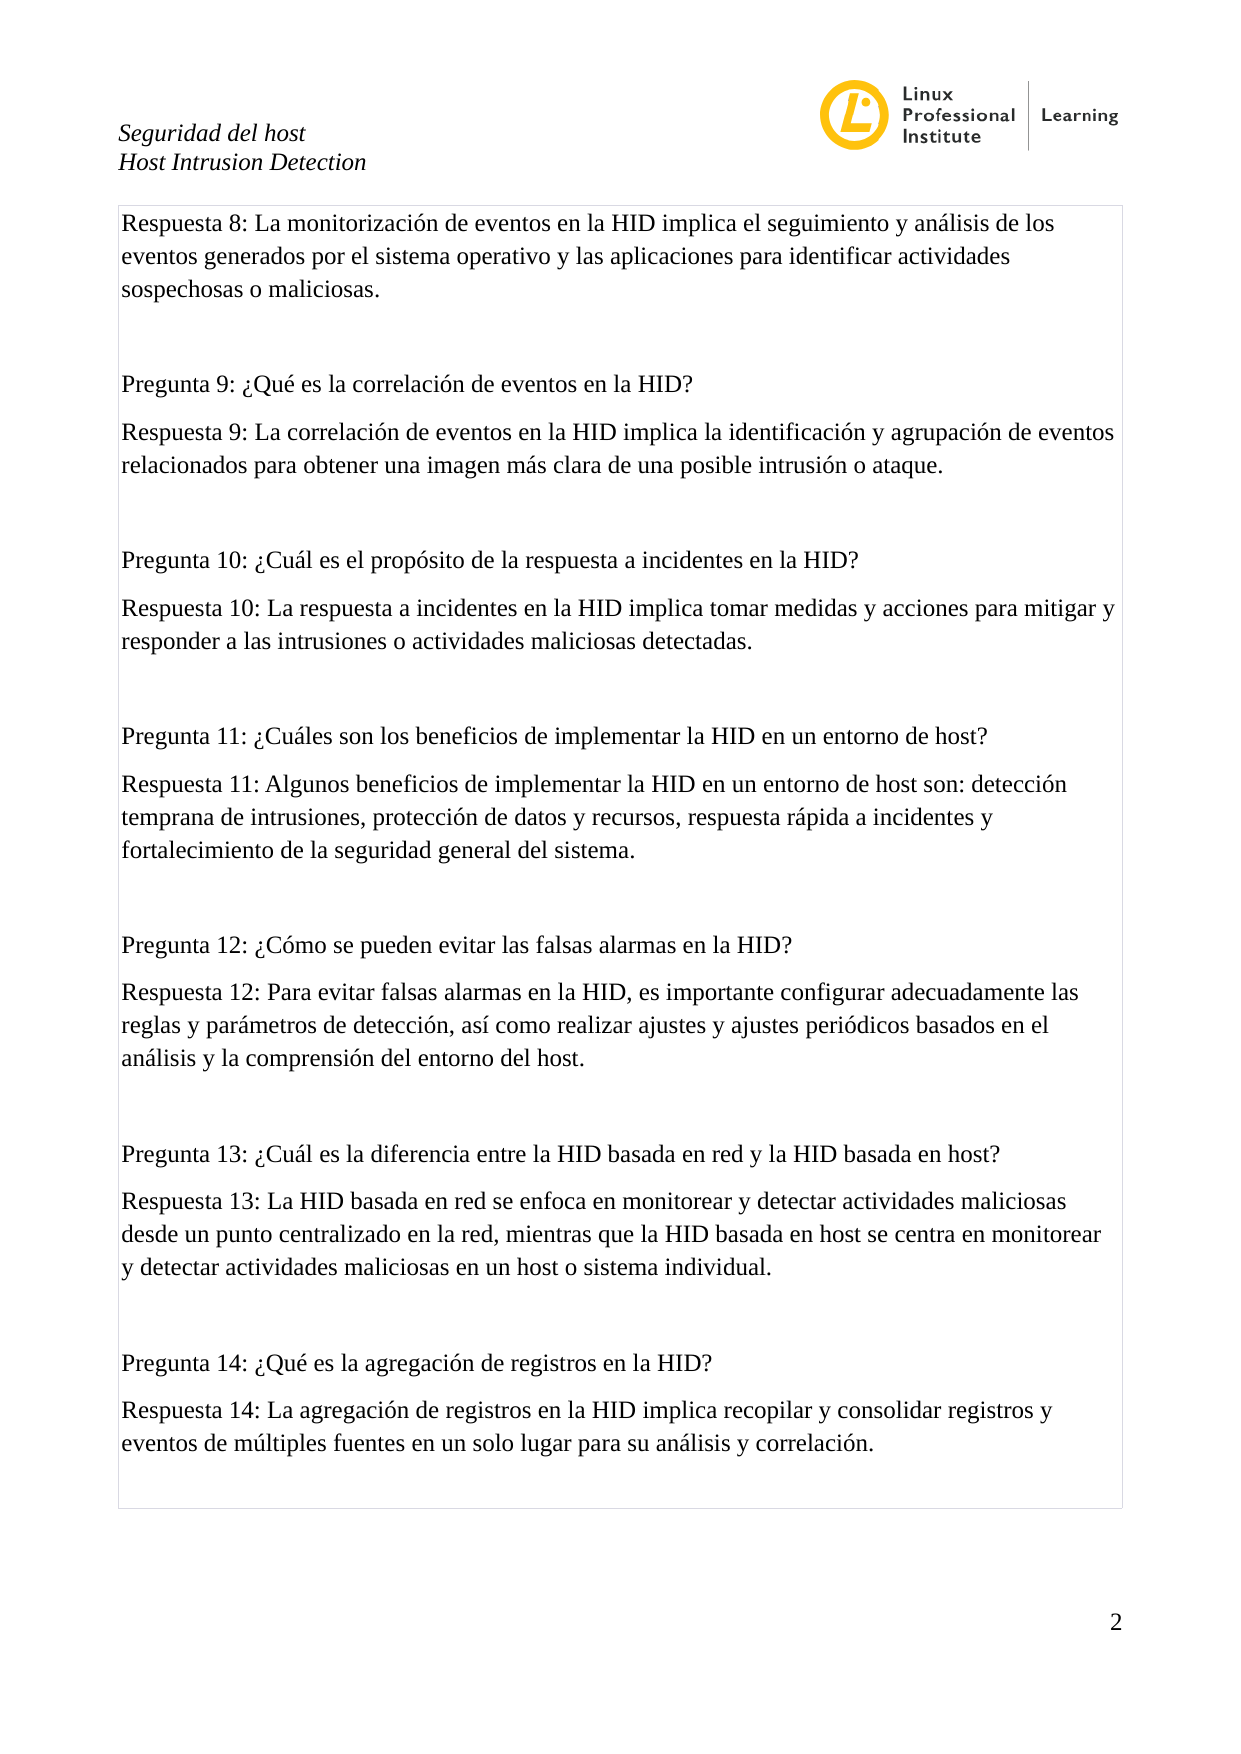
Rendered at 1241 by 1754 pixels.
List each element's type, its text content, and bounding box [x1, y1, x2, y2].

text Respuesta 10: La respuesta a incidentes en la HID implica tomar medidas y acciones para mitigar y responder a las intrusiones o actividades maliciosas detectadas. [119, 590, 1122, 654]
text Pregunta 12: ¿Cómo se pueden evitar las falsas alarmas en la HID? [119, 927, 1122, 959]
text Pregunta 13: ¿Cuál es la diferencia entre la HID basada en red y la HID basada en host? [119, 1136, 1122, 1167]
text Pregunta 10: ¿Cuál es el propósito de la respuesta a incidentes en la HID? [119, 542, 1122, 574]
text Respuesta 12: Para evitar falsas alarmas en la HID, es importante configurar adecuadamente las reglas y parámetros de detección, así como realizar ajustes y ajustes periódicos basados en el análisis y la comprensión del entorno del host. [119, 974, 1122, 1072]
text Pregunta 9: ¿Qué es la correlación de eventos en la HID? [119, 366, 1122, 398]
text Pregunta 11: ¿Cuáles son los beneficios de implementar la HID en un entorno de host? [119, 718, 1122, 750]
text Respuesta 14: La agregación de registros en la HID implica recopilar y consolidar registros y eventos de múltiples fuentes en un solo lugar para su análisis y correlación. [119, 1392, 1122, 1457]
text Respuesta 8: La monitorización de eventos en la HID implica el seguimiento y análisis de los eventos generados por el sistema operativo y las aplicaciones para identificar actividades sospechosas o maliciosas. [119, 206, 1122, 303]
picture [819, 79, 1119, 151]
text Respuesta 11: Algunos beneficios de implementar la HID en un entorno de host son: detección temprana de intrusiones, protección de datos y recursos, respuesta rápida a incidentes y fortalecimiento de la seguridad general del sistema. [119, 766, 1122, 863]
text Respuesta 9: La correlación de eventos en la HID implica la identificación y agrupación de eventos relacionados para obtener una imagen más clara de una posible intrusión o ataque. [119, 414, 1122, 479]
text Pregunta 14: ¿Qué es la agregación de registros en la HID? [119, 1344, 1122, 1376]
text Respuesta 13: La HID basada en red se enfoca en monitorear y detectar actividades maliciosas desde un punto centralizado en la red, mientras que la HID basada en host se centra en monitorear y detectar actividades maliciosas en un host o sistema individual. [119, 1183, 1122, 1281]
